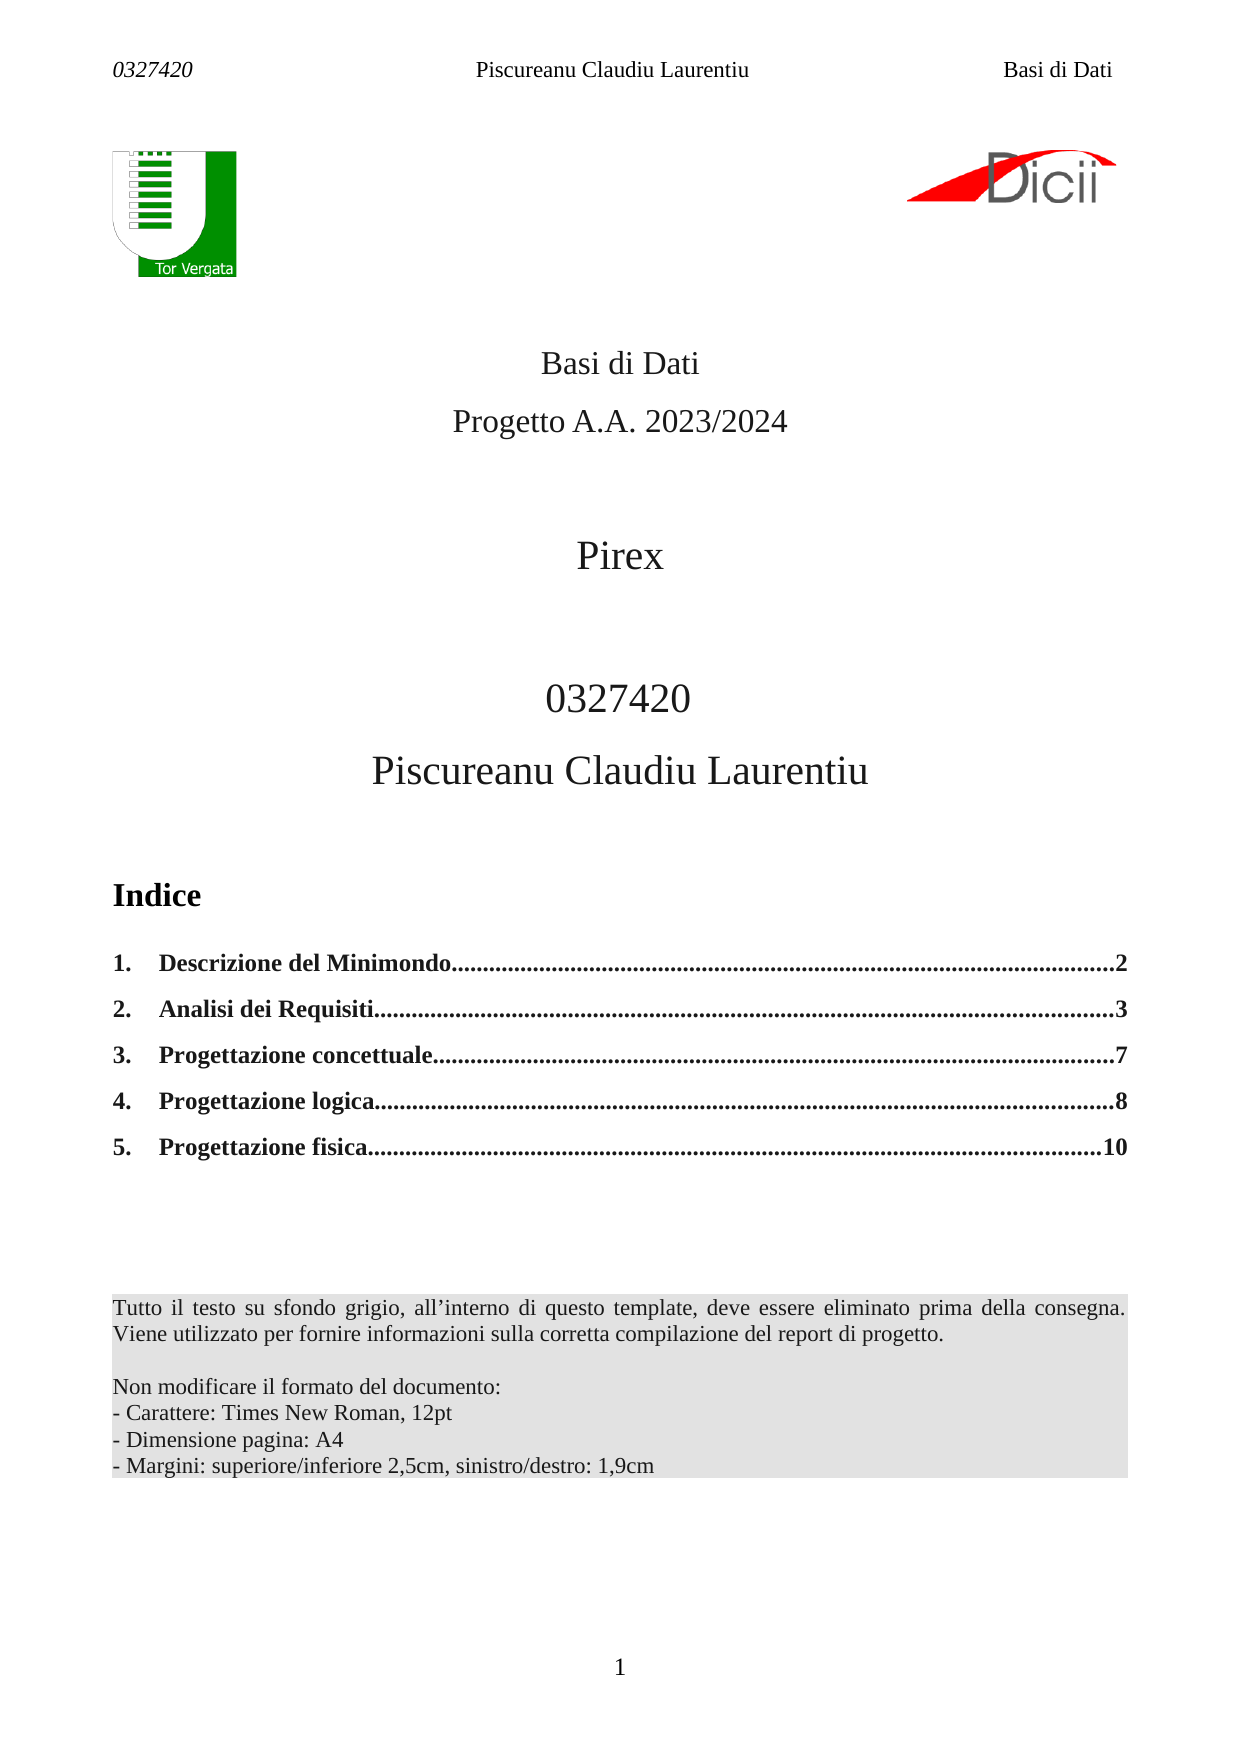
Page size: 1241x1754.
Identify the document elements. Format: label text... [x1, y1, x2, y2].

text 3. Progettazione concettuale 7 [112, 1037, 1128, 1070]
title Progetto A.A. 2023/2024 [112, 401, 1128, 439]
text 5. Progettazione fisica 10 [112, 1128, 1128, 1162]
table_header [615, 150, 1128, 291]
text - Dimensione pagina: A4 [112, 1426, 1128, 1452]
table_header [101, 150, 614, 291]
text 2. Analisi dei Requisiti 3 [112, 991, 1128, 1024]
title Pirex [112, 530, 1128, 578]
text Tutto il testo su sfondo grigio, all’interno di questo template, deve essere eliminato prima della consegna. Viene utilizzato per fornire informazioni sulla corretta compilazione del report di progetto. [112, 1294, 1128, 1347]
text Indice [112, 875, 1128, 913]
text - Margini: superiore/inferiore 2,5cm, sinistro/destro: 1,9cm [112, 1452, 1128, 1478]
text 4. Progettazione logica 8 [112, 1083, 1128, 1116]
picture [907, 150, 1117, 203]
text Non modificare il formato del documento: [112, 1373, 1128, 1399]
picture [112, 150, 237, 277]
text 1. Descrizione del Minimondo 2 [112, 945, 1128, 978]
title Piscureanu Claudiu Laurentiu [112, 746, 1128, 794]
text - Carattere: Times New Roman, 12pt [112, 1399, 1128, 1426]
title 0327420 [112, 674, 1128, 722]
title Basi di Dati [112, 291, 1128, 382]
